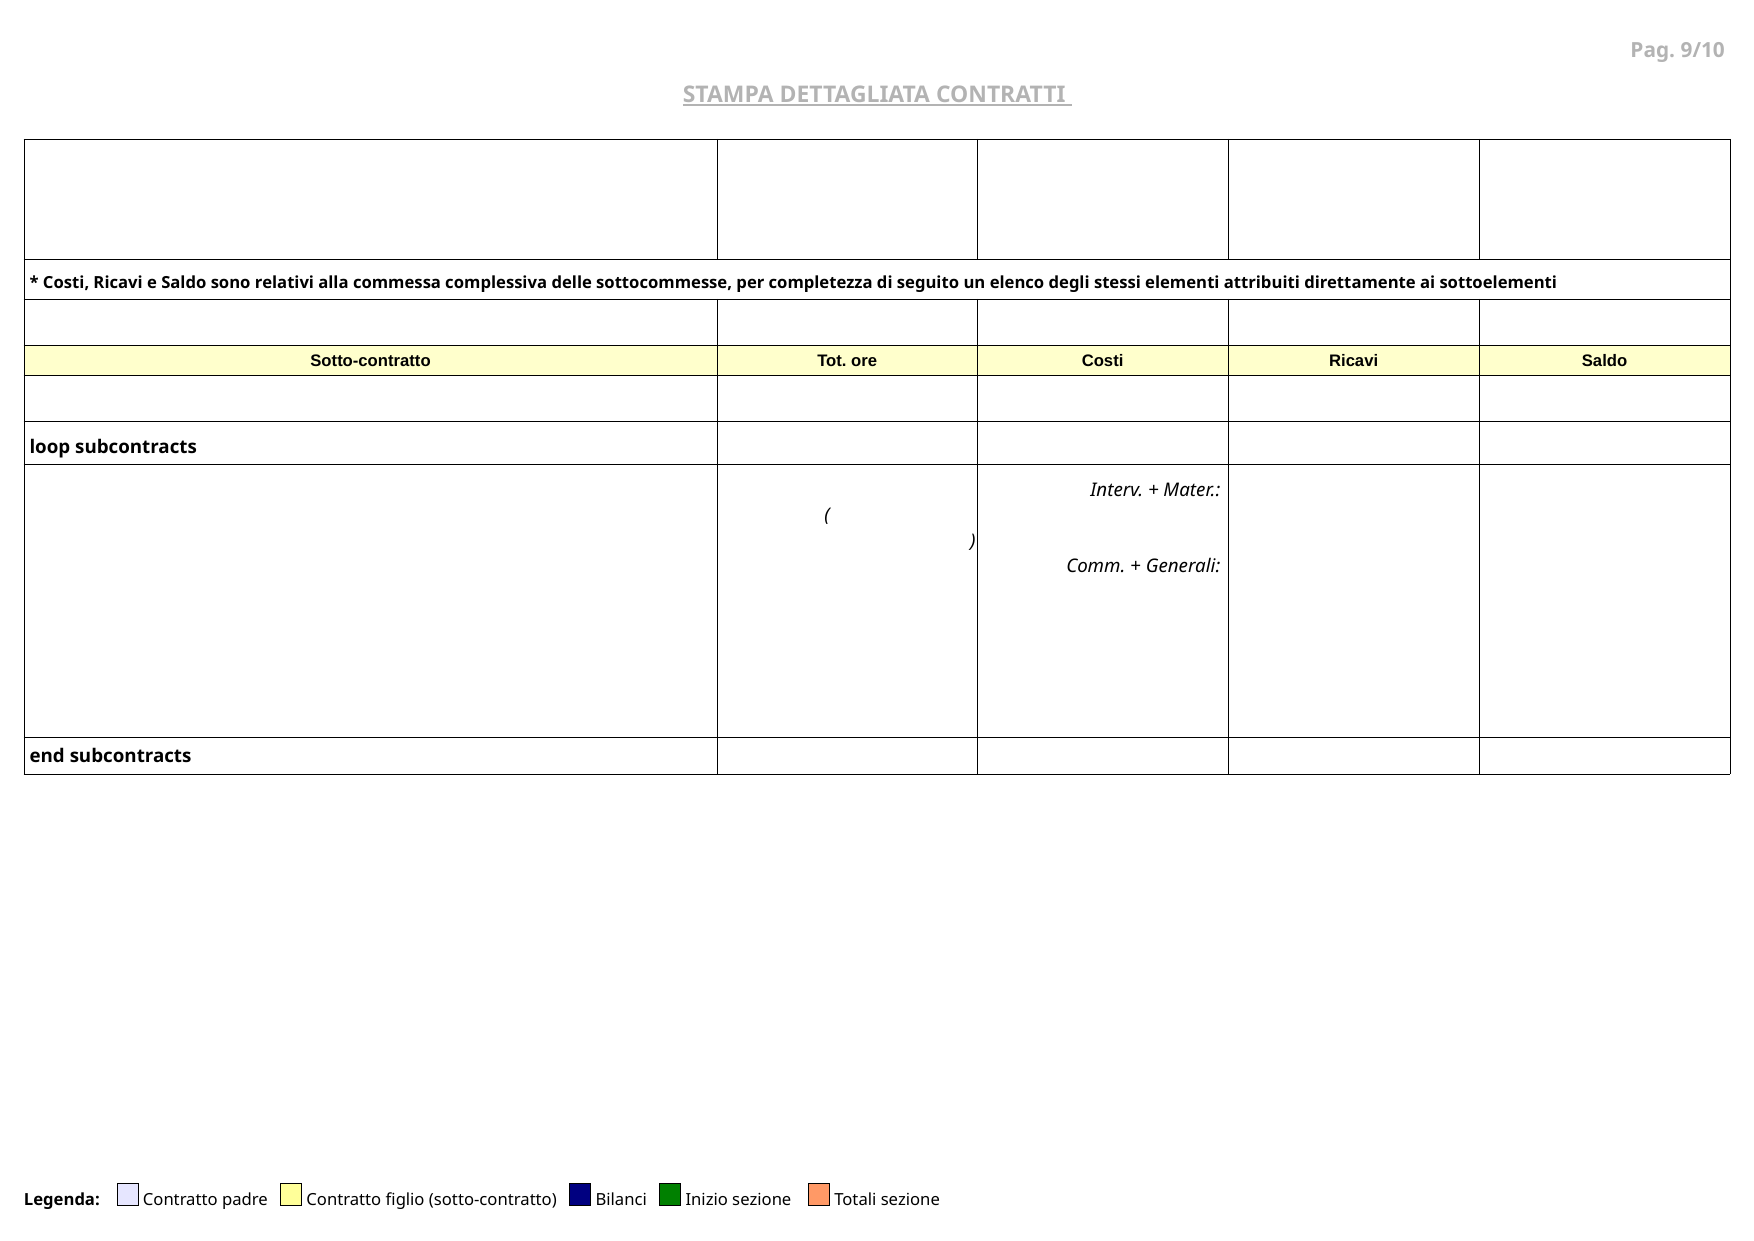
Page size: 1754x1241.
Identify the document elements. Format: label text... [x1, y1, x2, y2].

table_cell <formatLang(get_counter('sub_balance'))> [1480, 465, 1730, 737]
table_cell [978, 376, 1228, 421]
table_cell Interv. + Mater.: <formatLang(subcontract.total_cost)> Comm. + Generali: <formatLang(0.0-((contract.commercial_rate or 0.0) + (contract.general_rate or 0.0)) * (subcontract.ca_invoiced or 0.0) / 100)> [978, 465, 1228, 737]
table_cell [1480, 376, 1730, 421]
table_cell [1229, 738, 1479, 774]
table_cell [1229, 422, 1479, 464]
table_cell <formatLang(subcontract.hours_qtt_invoiced)> (<formatLang(subcontract.last_worked_date, date=True)>) [718, 465, 977, 737]
table_cell <formatLang(subcontract.ca_invoiced)> [1229, 465, 1479, 737]
table_cell [1480, 422, 1730, 464]
table_cell <if test="contract.child_ids"> [25, 300, 717, 344]
table_cell [1480, 738, 1730, 774]
table_cell [978, 300, 1228, 344]
text <if test="True"> [24, 814, 1730, 843]
table_cell Sotto-contratto [25, 346, 717, 375]
table_cell <subcontract.name><set_counter('sub_balance',subcontract.balance - (((contract.commercial_rate or 0.0) + (contract.general_rate or 0.0)) * (subcontract.ca_invoiced or 0.0) / 100))><set_counter('total_balance',get_counter('total_balance') +get_counter( 'sub_balance'))> [25, 465, 717, 737]
table_cell [718, 376, 977, 421]
table_cell [718, 422, 977, 464]
table_cell Interv. + Mater.: <formatLang(contract.total_cost)> Comm. + Generali: <formatLang(0.0-((contract.commercial_rate or 0.0) + (contract.general_rate or 0.0)) * (contract.ca_invoiced or 0.0) / 100)> [978, 140, 1228, 258]
table_cell Tot. ore [718, 346, 977, 375]
table_cell <formatLang(get_counter('balance'))> [1480, 140, 1730, 258]
table_cell Saldo [1480, 346, 1730, 375]
table_cell [1229, 376, 1479, 421]
table_cell Costi [978, 346, 1228, 375]
table_cell Ricavi [1229, 346, 1479, 375]
table_cell end subcontracts [25, 738, 717, 774]
table_cell [1480, 300, 1730, 344]
table_cell [718, 300, 977, 344]
table_cell <formatLang(contract.ca_invoiced)> [1229, 140, 1479, 258]
table_cell loop subcontracts [25, 422, 717, 464]
text </if> [24, 780, 1730, 808]
table_cell * Costi, Ricavi e Saldo sono relativi alla commessa complessiva delle sottocommesse, per completezza di seguito un elenco degli stessi elementi attribuiti direttamente ai sottoelementi [25, 260, 1730, 299]
table_cell <formatLang(contract.hours_qtt_invoiced)> (<formatLang(contract.last_worked_date, date=True)>) [718, 140, 977, 258]
table_cell [978, 738, 1228, 774]
table_cell [978, 422, 1228, 464]
table_cell <contract.name><set_counter('balance',contract.balance - (((contract.commercial_rate or 0.0) + (contract.general_rate or 0.0)) * (contract.ca_invoiced or 0.0) / 100))> [25, 140, 717, 258]
table_cell [1229, 300, 1479, 344]
table_cell [718, 738, 977, 774]
table_cell </if> [25, 376, 717, 421]
